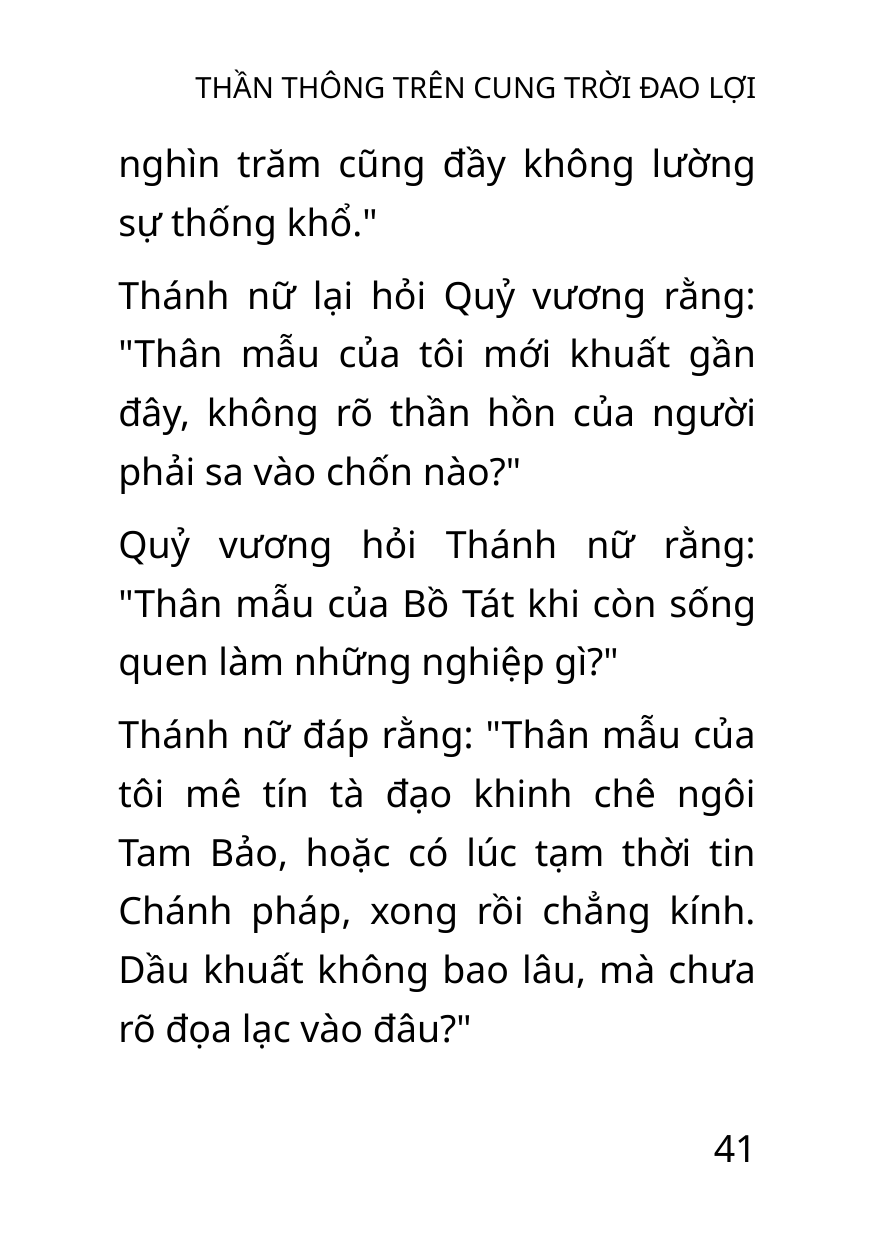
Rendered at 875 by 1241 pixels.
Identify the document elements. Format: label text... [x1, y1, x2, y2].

text Thánh nữ đáp rằng: "Thân mẫu của tôi mê tín tà đạo khinh chê ngôi Tam Bảo, hoặc có lúc tạm thời tin Chánh pháp, xong rồi chẳng kính. Dầu khuất không bao lâu, mà chưa rõ đọa lạc vào đâu?" [118, 709, 756, 1053]
text Quỷ vương hỏi Thánh nữ rằng: "Thân mẫu của Bồ Tát khi còn sống quen làm những nghiệp gì?" [118, 518, 756, 687]
text nghìn trăm cũng đầy không lường sự thống khổ." [118, 137, 756, 247]
text Thánh nữ lại hỏi Quỷ vương rằng: "Thân mẫu của tôi mới khuất gần đây, không rõ thần hồn của người phải sa vào chốn nào?" [118, 269, 756, 496]
